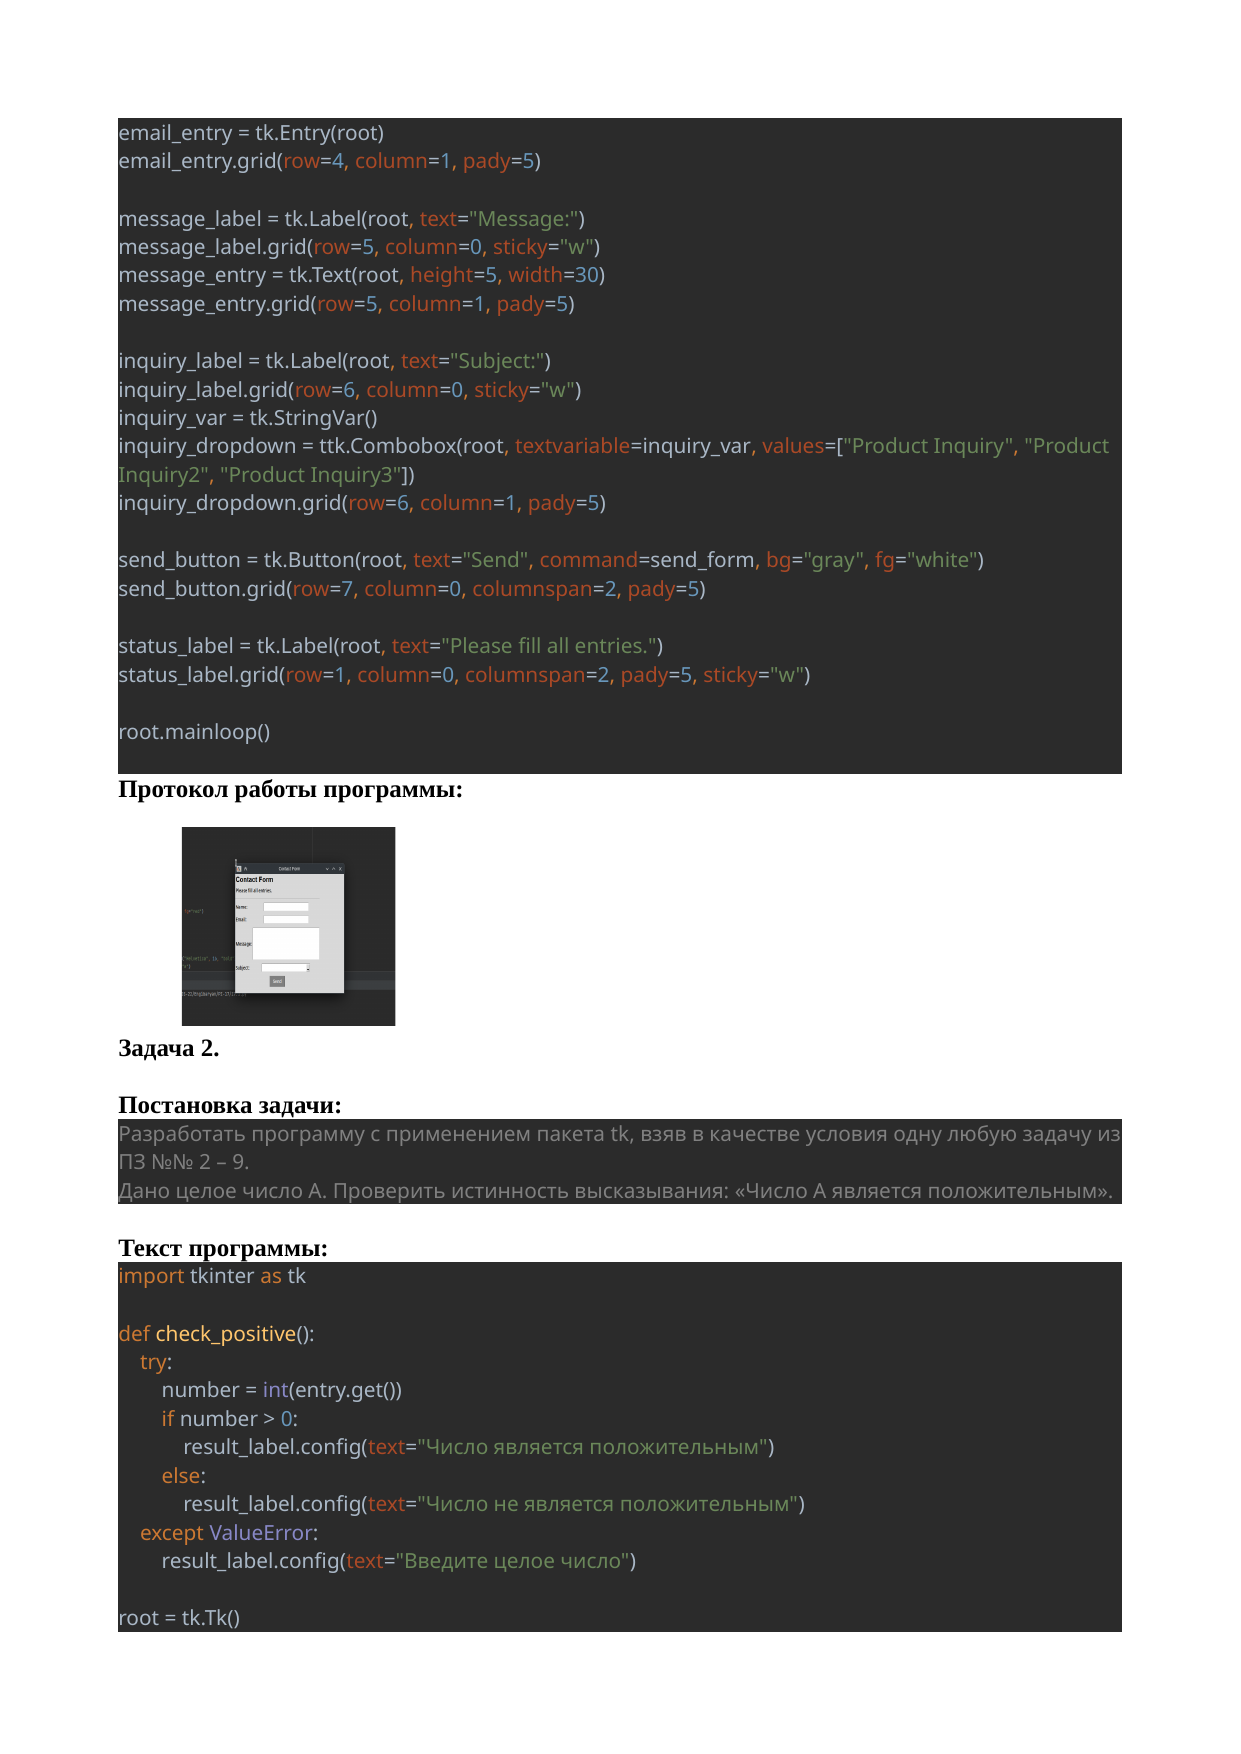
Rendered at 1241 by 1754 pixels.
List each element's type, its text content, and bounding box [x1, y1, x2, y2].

text Разработать программу с применением пакета tk, взяв в качестве условия одну любую задачу из ПЗ №№ 2 – 9. Дано целое число A. Проверить истинность высказывания: «Число A является положительным». [118, 1119, 1122, 1204]
text Постановка задачи: [118, 1090, 1122, 1119]
text import tkinter as tk def check_positive(): try: number = int(entry.get()) if number > 0: result_label.config(text="Число является положительным") else: result_label.config(text="Число не является положительным") except ValueError: result_label.config(text="Введите целое число") root = tk.Tk() [118, 1262, 1122, 1632]
text email_entry = tk.Entry(root) email_entry.grid(row=4, column=1, pady=5) message_label = tk.Label(root, text="Message:") message_label.grid(row=5, column=0, sticky="w") message_entry = tk.Text(root, height=5, width=30) message_entry.grid(row=5, column=1, pady=5) inquiry_label = tk.Label(root, text="Subject:") inquiry_label.grid(row=6, column=0, sticky="w") inquiry_var = tk.StringVar() inquiry_dropdown = ttk.Combobox(root, textvariable=inquiry_var, values=["Product Inquiry", "Product Inquiry2", "Product Inquiry3"]) inquiry_dropdown.grid(row=6, column=1, pady=5) send_button = tk.Button(root, text="Send", command=send_form, bg="gray", fg="white") send_button.grid(row=7, column=0, columnspan=2, pady=5) status_label = tk.Label(root, text="Please fill all entries.") status_label.grid(row=1, column=0, columnspan=2, pady=5, sticky="w") root.mainloop() [118, 118, 1122, 774]
picture [199, 827, 376, 1026]
text Задача 2. [118, 1033, 1122, 1062]
text Текст программы: [118, 1233, 1122, 1262]
text Протокол работы программы: [118, 774, 1122, 803]
